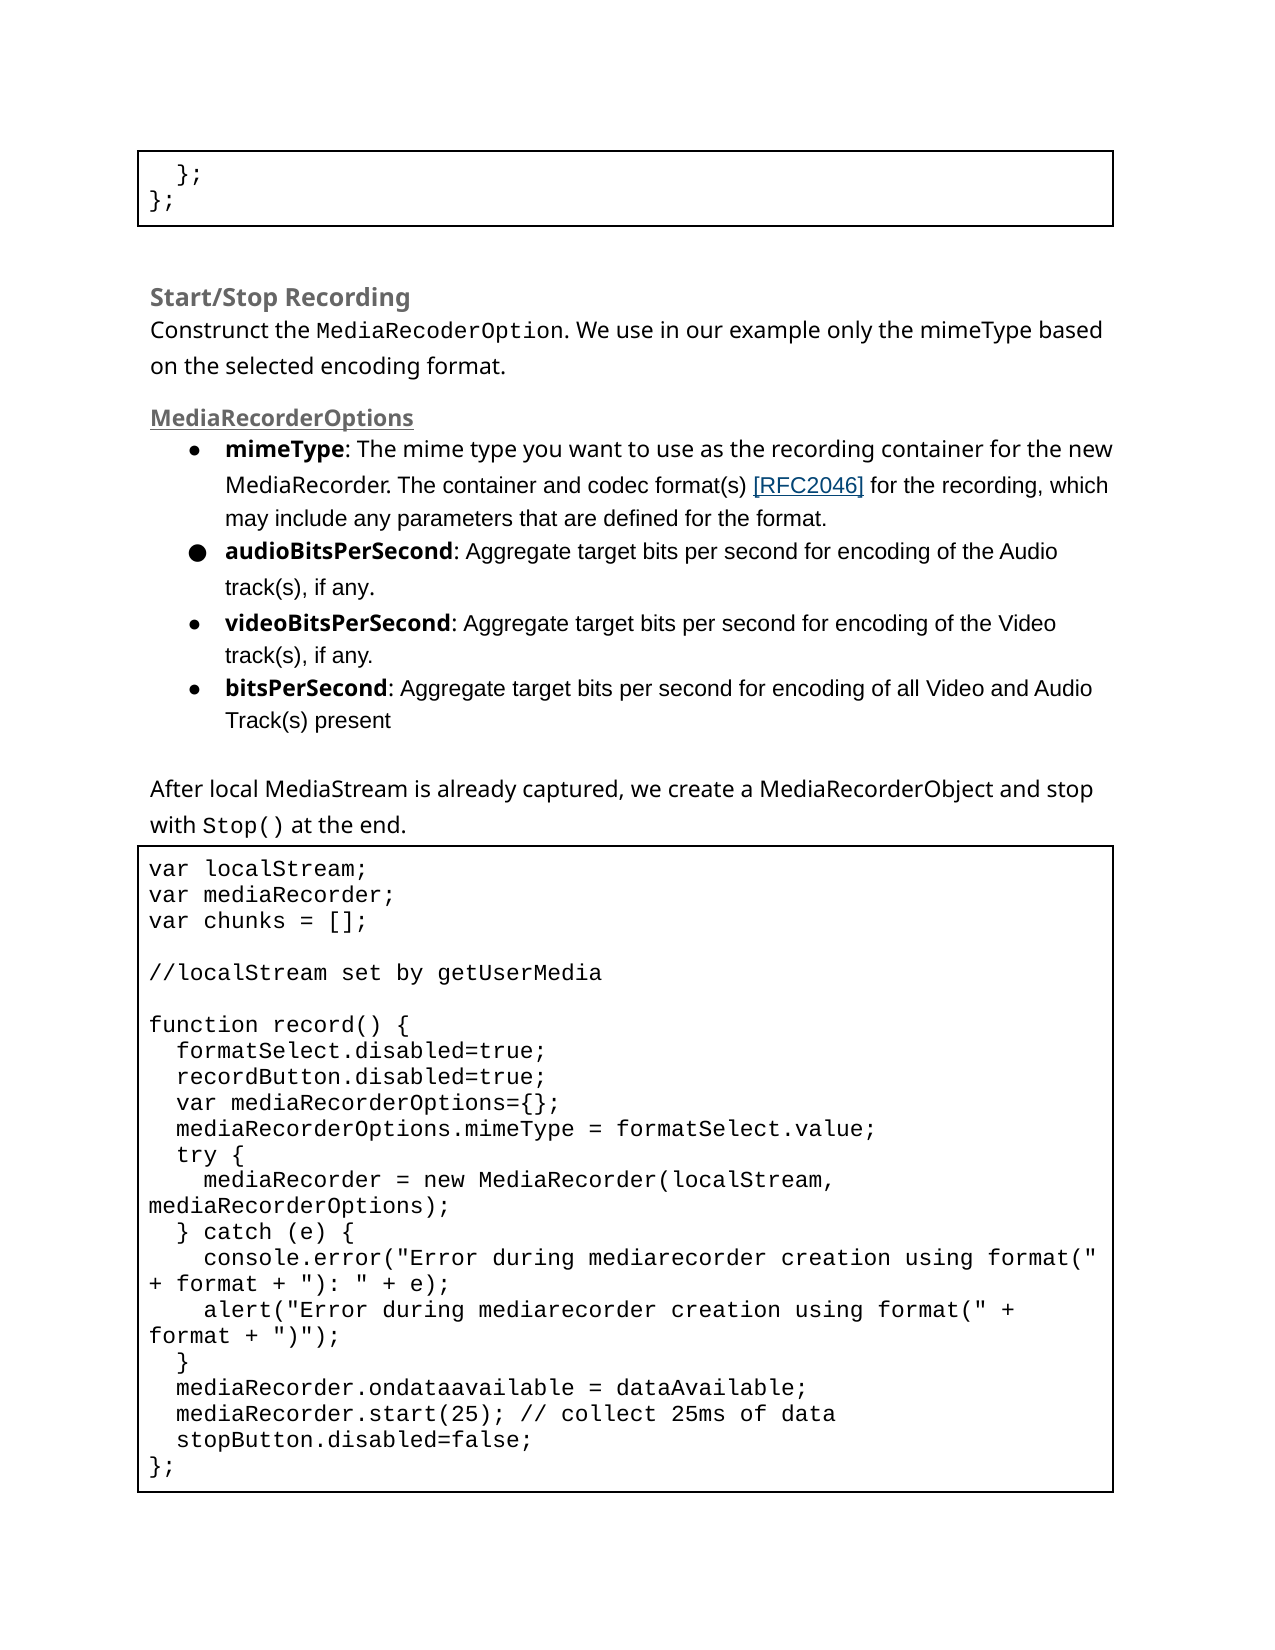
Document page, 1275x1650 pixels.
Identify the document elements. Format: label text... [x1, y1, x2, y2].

subtitle MediaRecorderOptions [150, 402, 1125, 433]
table_header var localStream; var mediaRecorder; var chunks = []; //localStream set by getUserMedia function record() { formatSelect.disabled=true; recordButton.disabled=true; var mediaRecorderOptions={}; mediaRecorderOptions.mimeType = formatSelect.value; try { mediaRecorder = new MediaRecorder(localStream, mediaRecorderOptions); } catch (e) { console.error("Error during mediarecorder creation using format(" + format + "): " + e); alert("Error during mediarecorder creation using format(" + format + ")"); } mediaRecorder.ondataavailable = dataAvailable; mediaRecorder.start(25); // collect 25ms of data stopButton.disabled=false; }; [139, 847, 1112, 1491]
text Construnct the MediaRecoderOption. We use in our example only the mimeType based on the selected encoding format. [150, 313, 1125, 381]
list bitsPerSecond: Aggregate target bits per second for encoding of all Video and Audio Track(s) present [187, 672, 1125, 733]
list videoBitsPerSecond: Aggregate target bits per second for encoding of the Video track(s), if any. [187, 607, 1125, 668]
list mimeType: The mime type you want to use as the recording container for the new MediaRecorder. The container and codec format(s) [RFC2046] for the recording, which may include any parameters that are defined for the format. [187, 433, 1125, 531]
subtitle Start/Stop Recording [150, 279, 1125, 313]
list audioBitsPerSecond: Aggregate target bits per second for encoding of the Audio track(s), if any. [187, 535, 1125, 602]
table_header }; }; [139, 152, 1112, 225]
text After local MediaStream is already captured, we create a MediaRecorderObject and stop with Stop() at the end. [150, 773, 1125, 840]
